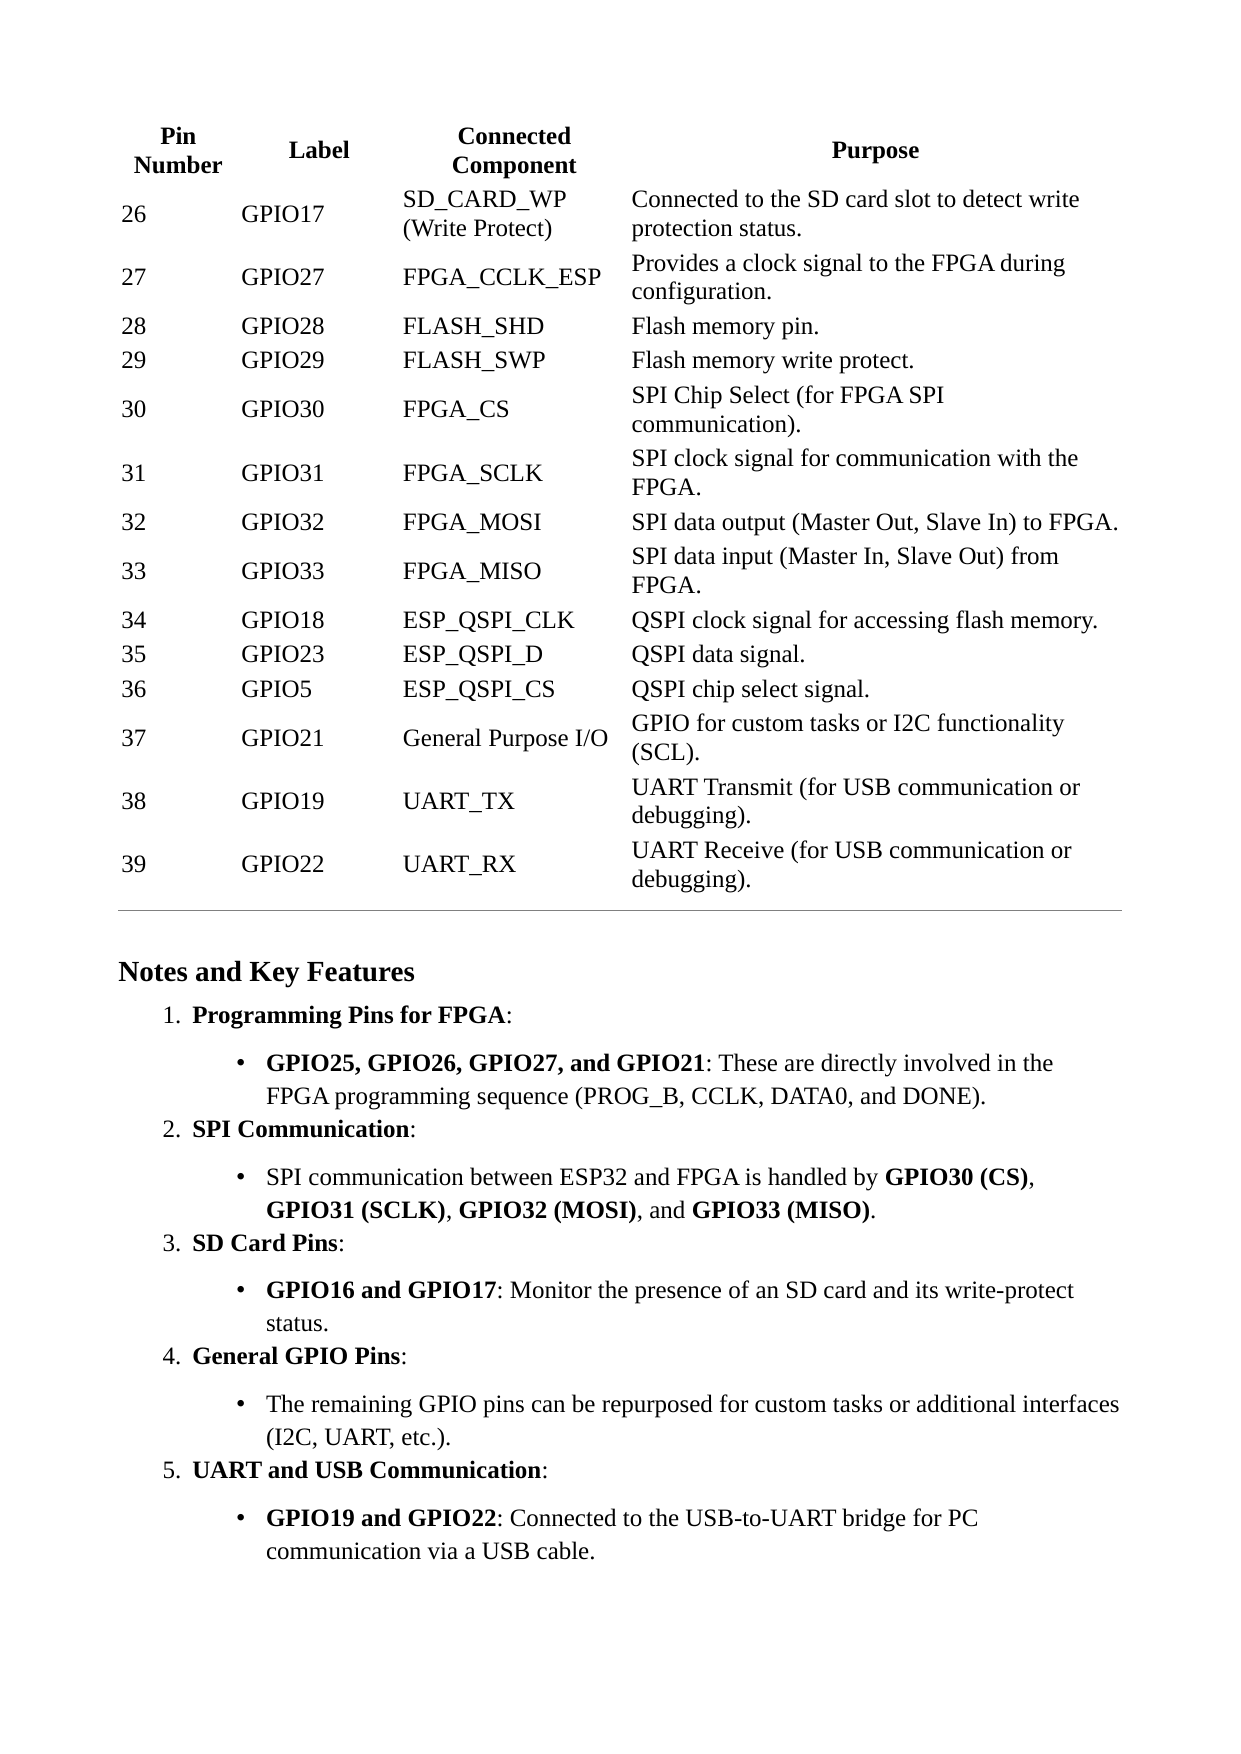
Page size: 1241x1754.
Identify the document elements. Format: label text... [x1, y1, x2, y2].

table_cell GPIO28 [238, 308, 400, 343]
table_cell GPIO33 [238, 539, 400, 602]
table_cell SD_CARD_WP (Write Protect) [400, 181, 628, 245]
table_header Connected Component [400, 118, 628, 181]
table_cell 28 [118, 308, 238, 343]
table_cell 36 [118, 671, 238, 706]
table_cell Connected to the SD card slot to detect write protection status. [629, 181, 1122, 245]
table_cell GPIO5 [238, 671, 400, 706]
table_header Pin Number [118, 118, 238, 181]
table_cell 35 [118, 636, 238, 671]
list General GPIO Pins: [162, 1341, 1122, 1370]
table_cell GPIO22 [238, 832, 400, 896]
table_cell GPIO31 [238, 441, 400, 504]
table_cell GPIO27 [238, 245, 400, 308]
table_cell GPIO19 [238, 769, 400, 832]
list SPI Communication: [162, 1114, 1122, 1143]
table_cell GPIO32 [238, 504, 400, 538]
table_cell 30 [118, 377, 238, 441]
table_cell QSPI clock signal for accessing flash memory. [629, 602, 1122, 636]
table_cell 32 [118, 504, 238, 538]
list GPIO16 and GPIO17: Monitor the presence of an SD card and its write-protect status. [236, 1275, 1122, 1337]
list GPIO19 and GPIO22: Connected to the USB-to-UART bridge for PC communication via a USB cable. [236, 1503, 1122, 1564]
table_cell FPGA_SCLK [400, 441, 628, 504]
table_cell 38 [118, 769, 238, 832]
table_cell General Purpose I/O [400, 706, 628, 769]
table_cell ESP_QSPI_D [400, 636, 628, 671]
table_cell FPGA_CS [400, 377, 628, 441]
table_header Label [238, 118, 400, 181]
table_cell 37 [118, 706, 238, 769]
table_cell UART_TX [400, 769, 628, 832]
table_cell 39 [118, 832, 238, 896]
table_cell 33 [118, 539, 238, 602]
table_cell UART Receive (for USB communication or debugging). [629, 832, 1122, 896]
subtitle Notes and Key Features [118, 954, 1122, 988]
table_cell UART Transmit (for USB communication or debugging). [629, 769, 1122, 832]
table_cell FPGA_CCLK_ESP [400, 245, 628, 308]
table_cell GPIO30 [238, 377, 400, 441]
table_cell ESP_QSPI_CLK [400, 602, 628, 636]
list GPIO25, GPIO26, GPIO27, and GPIO21: These are directly involved in the FPGA programming sequence (PROG_B, CCLK, DATA0, and DONE). [236, 1048, 1122, 1110]
table_cell FPGA_MISO [400, 539, 628, 602]
table_cell ESP_QSPI_CS [400, 671, 628, 706]
table_header Purpose [629, 118, 1122, 181]
table_cell SPI data input (Master In, Slave Out) from FPGA. [629, 539, 1122, 602]
table_cell GPIO21 [238, 706, 400, 769]
list SPI communication between ESP32 and FPGA is handled by GPIO30 (CS), GPIO31 (SCLK), GPIO32 (MOSI), and GPIO33 (MISO). [236, 1162, 1122, 1223]
table_cell SPI Chip Select (for FPGA SPI communication). [629, 377, 1122, 441]
table_cell 29 [118, 343, 238, 377]
list SD Card Pins: [162, 1228, 1122, 1257]
table_cell QSPI chip select signal. [629, 671, 1122, 706]
table_cell QSPI data signal. [629, 636, 1122, 671]
table_cell UART_RX [400, 832, 628, 896]
table_cell FPGA_MOSI [400, 504, 628, 538]
table_cell 26 [118, 181, 238, 245]
list Programming Pins for FPGA: [162, 1001, 1122, 1029]
table_cell FLASH_SWP [400, 343, 628, 377]
list The remaining GPIO pins can be repurposed for custom tasks or additional interfaces (I2C, UART, etc.). [236, 1389, 1122, 1451]
table_cell GPIO for custom tasks or I2C functionality (SCL). [629, 706, 1122, 769]
table_cell GPIO17 [238, 181, 400, 245]
table_cell FLASH_SHD [400, 308, 628, 343]
table_cell Flash memory write protect. [629, 343, 1122, 377]
table_cell SPI data output (Master Out, Slave In) to FPGA. [629, 504, 1122, 538]
table_cell 34 [118, 602, 238, 636]
table_cell Flash memory pin. [629, 308, 1122, 343]
table_cell GPIO18 [238, 602, 400, 636]
table_cell 31 [118, 441, 238, 504]
table_cell GPIO23 [238, 636, 400, 671]
table_cell 27 [118, 245, 238, 308]
table_cell GPIO29 [238, 343, 400, 377]
list UART and USB Communication: [162, 1455, 1122, 1484]
table_cell SPI clock signal for communication with the FPGA. [629, 441, 1122, 504]
table_cell Provides a clock signal to the FPGA during configuration. [629, 245, 1122, 308]
